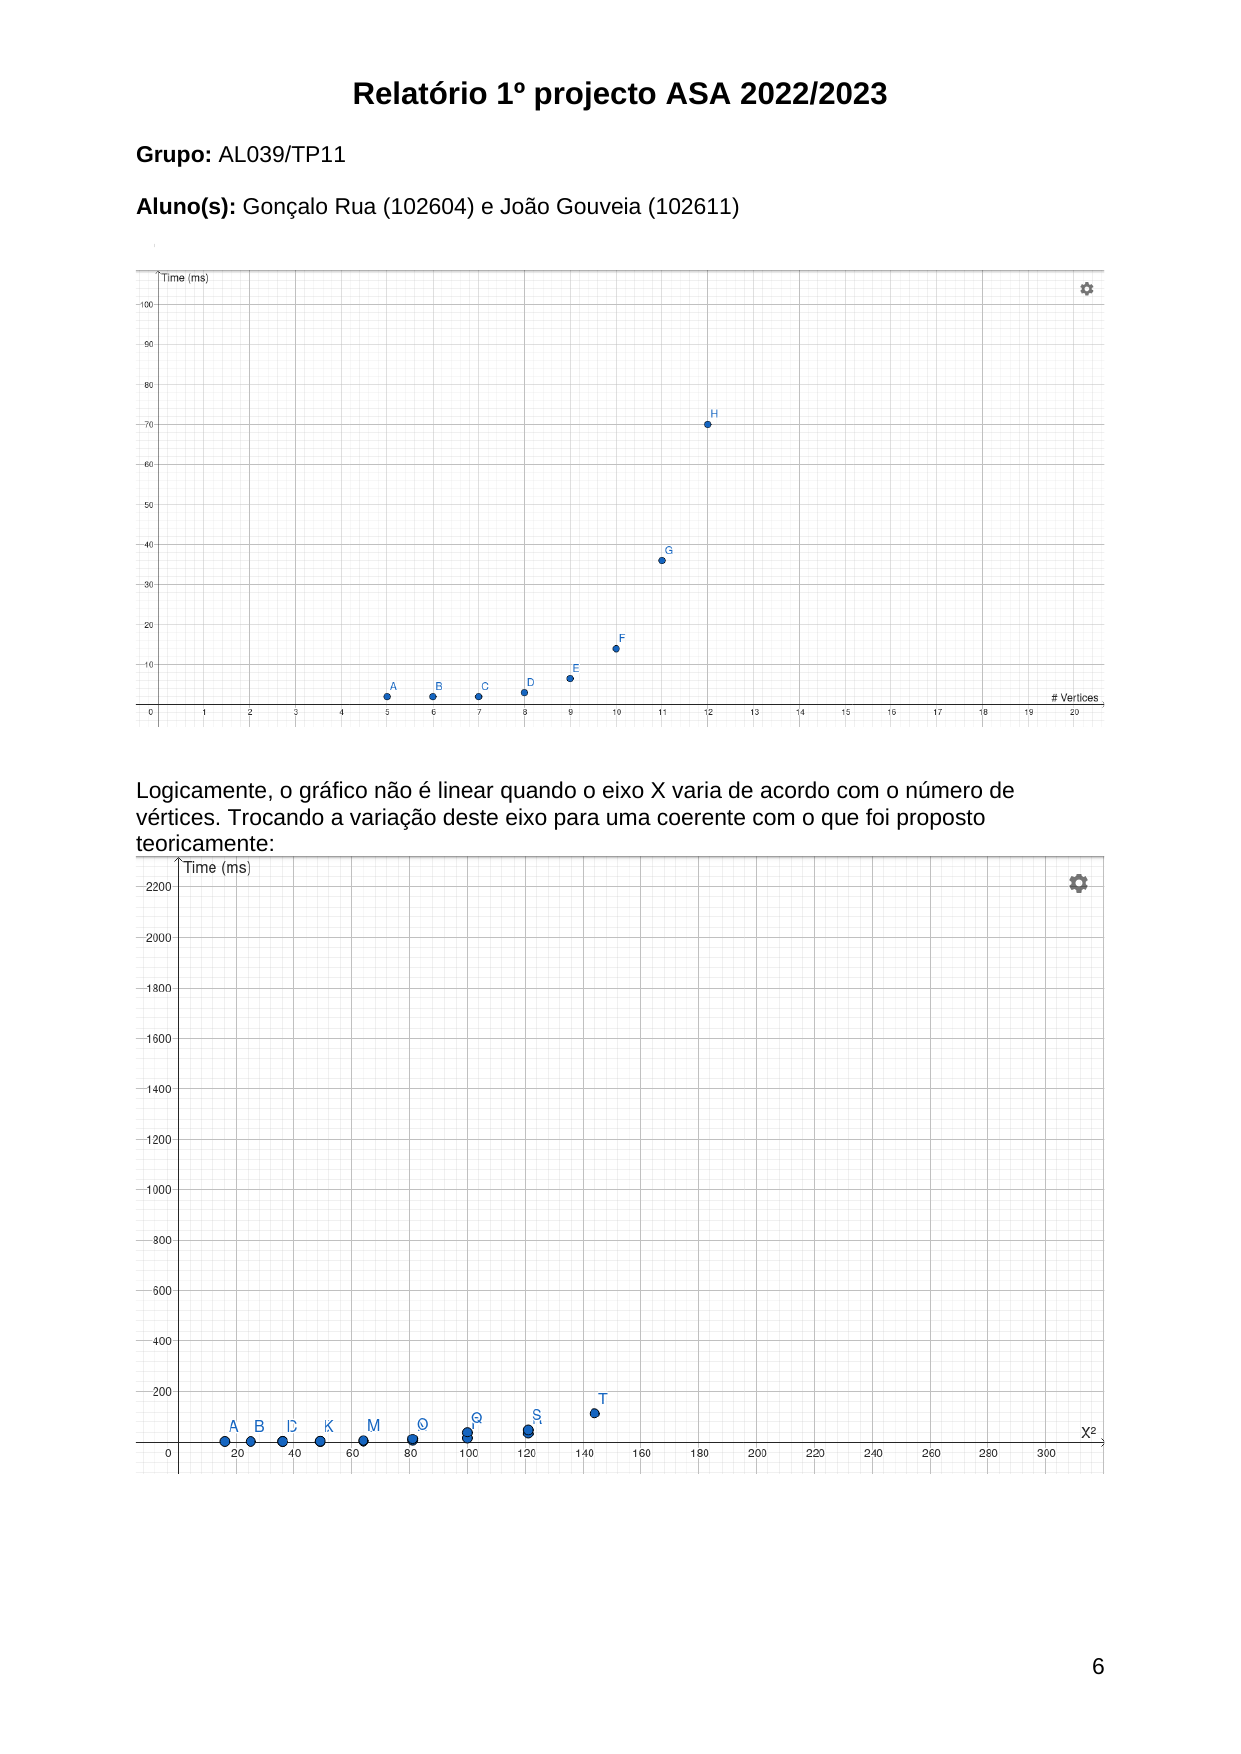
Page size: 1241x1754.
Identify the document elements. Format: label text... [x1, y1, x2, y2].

picture [135, 270, 1105, 727]
picture [135, 856, 1105, 1474]
text Logicamente, o gráfico não é linear quando o eixo X varia de acordo com o número de vértices. Trocando a variação deste eixo para uma coerente com o que foi proposto teoricamente: [136, 777, 1104, 856]
